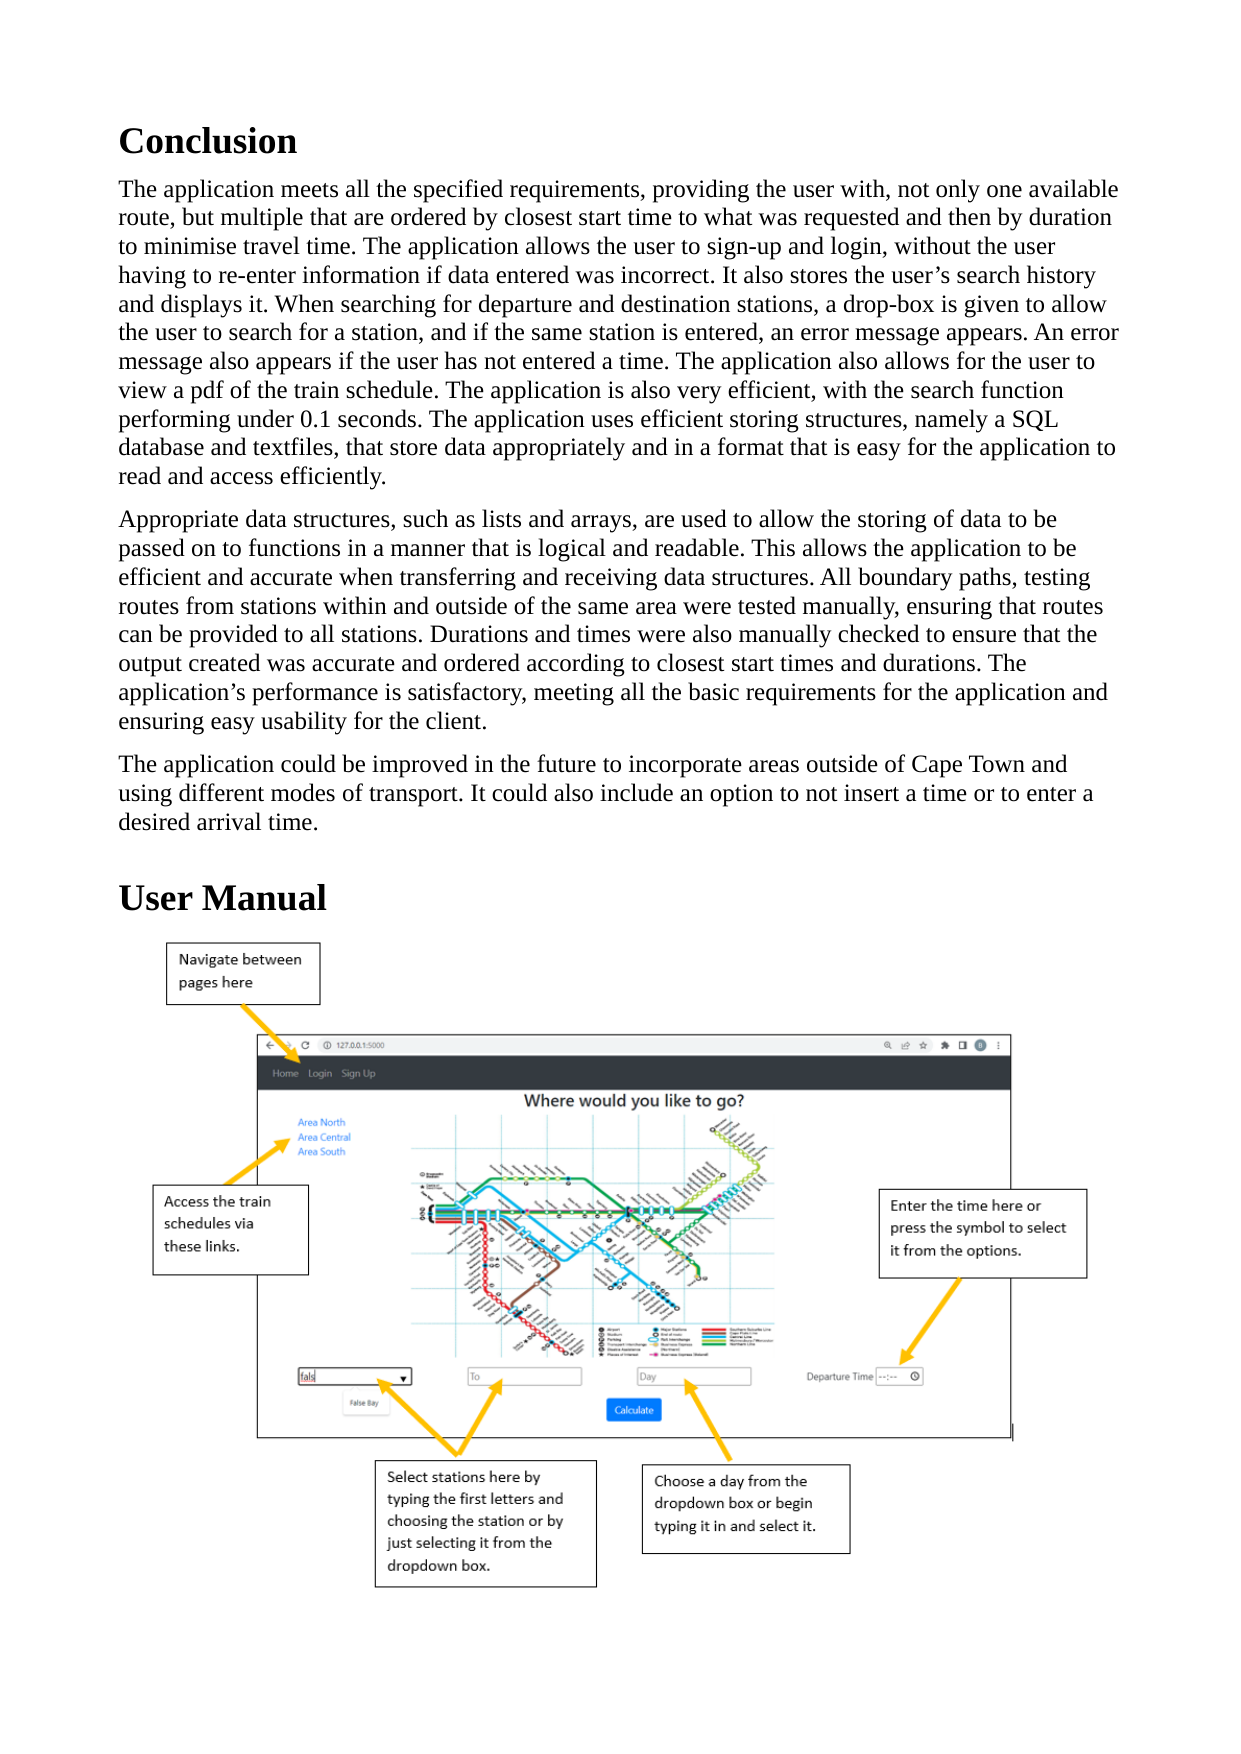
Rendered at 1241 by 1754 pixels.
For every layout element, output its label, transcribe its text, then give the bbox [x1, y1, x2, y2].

subtitle Conclusion [118, 118, 1122, 161]
picture [140, 930, 1101, 1600]
text Appropriate data structures, such as lists and arrays, are used to allow the storing of data to be passed on to functions in a manner that is logical and readable. This allows the application to be efficient and accurate when transferring and receiving data structures. All boundary paths, testing routes from stations within and outside of the same area were tested manually, ensuring that routes can be provided to all stations. Durations and times were also manually checked to ensure that the output created was accurate and ordered according to closest start times and durations. The application’s performance is satisfactory, meeting all the basic requirements for the application and ensuring easy usability for the client. [118, 504, 1122, 734]
text The application could be improved in the future to incorporate areas outside of Cape Town and using different modes of transport. It could also include an option to not insert a time or to enter a desired arrival time. [118, 749, 1122, 835]
subtitle User Manual [118, 875, 1122, 918]
text The application meets all the specified requirements, providing the user with, not only one available route, but multiple that are ordered by closest start time to what was requested and then by duration to minimise travel time. The application allows the user to sign-up and login, without the user having to re-enter information if data entered was incorrect. It also stores the user’s search history and displays it. When searching for departure and destination stations, a drop-box is given to allow the user to search for a station, and if the same station is entered, an error message appears. An error message also appears if the user has not entered a time. The application also allows for the user to view a pdf of the train schedule. The application is also very efficient, with the search function performing under 0.1 seconds. The application uses efficient storing structures, namely a SQL database and textfiles, that store data appropriately and in a format that is easy for the application to read and access efficiently. [118, 174, 1122, 490]
